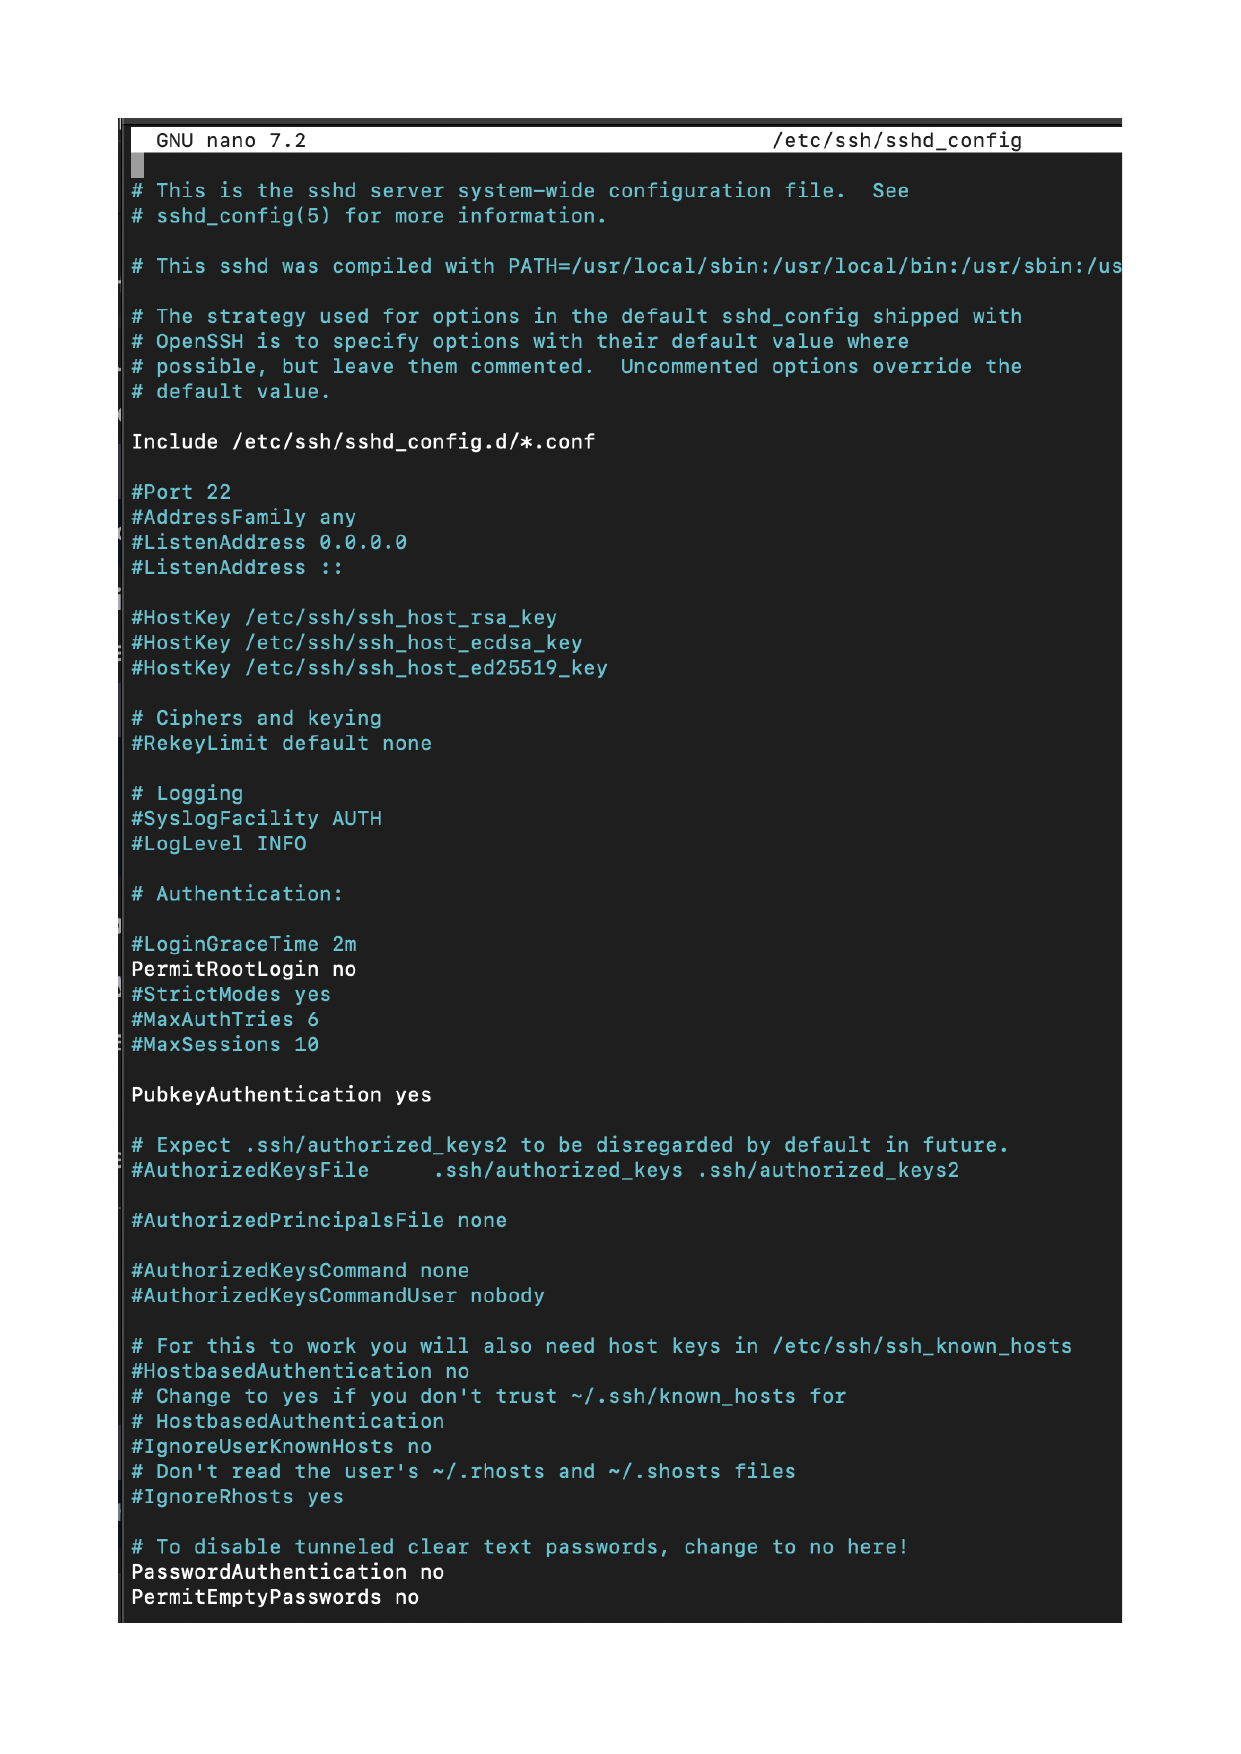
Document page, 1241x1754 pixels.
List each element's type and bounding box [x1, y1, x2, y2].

picture [118, 118, 1123, 1623]
